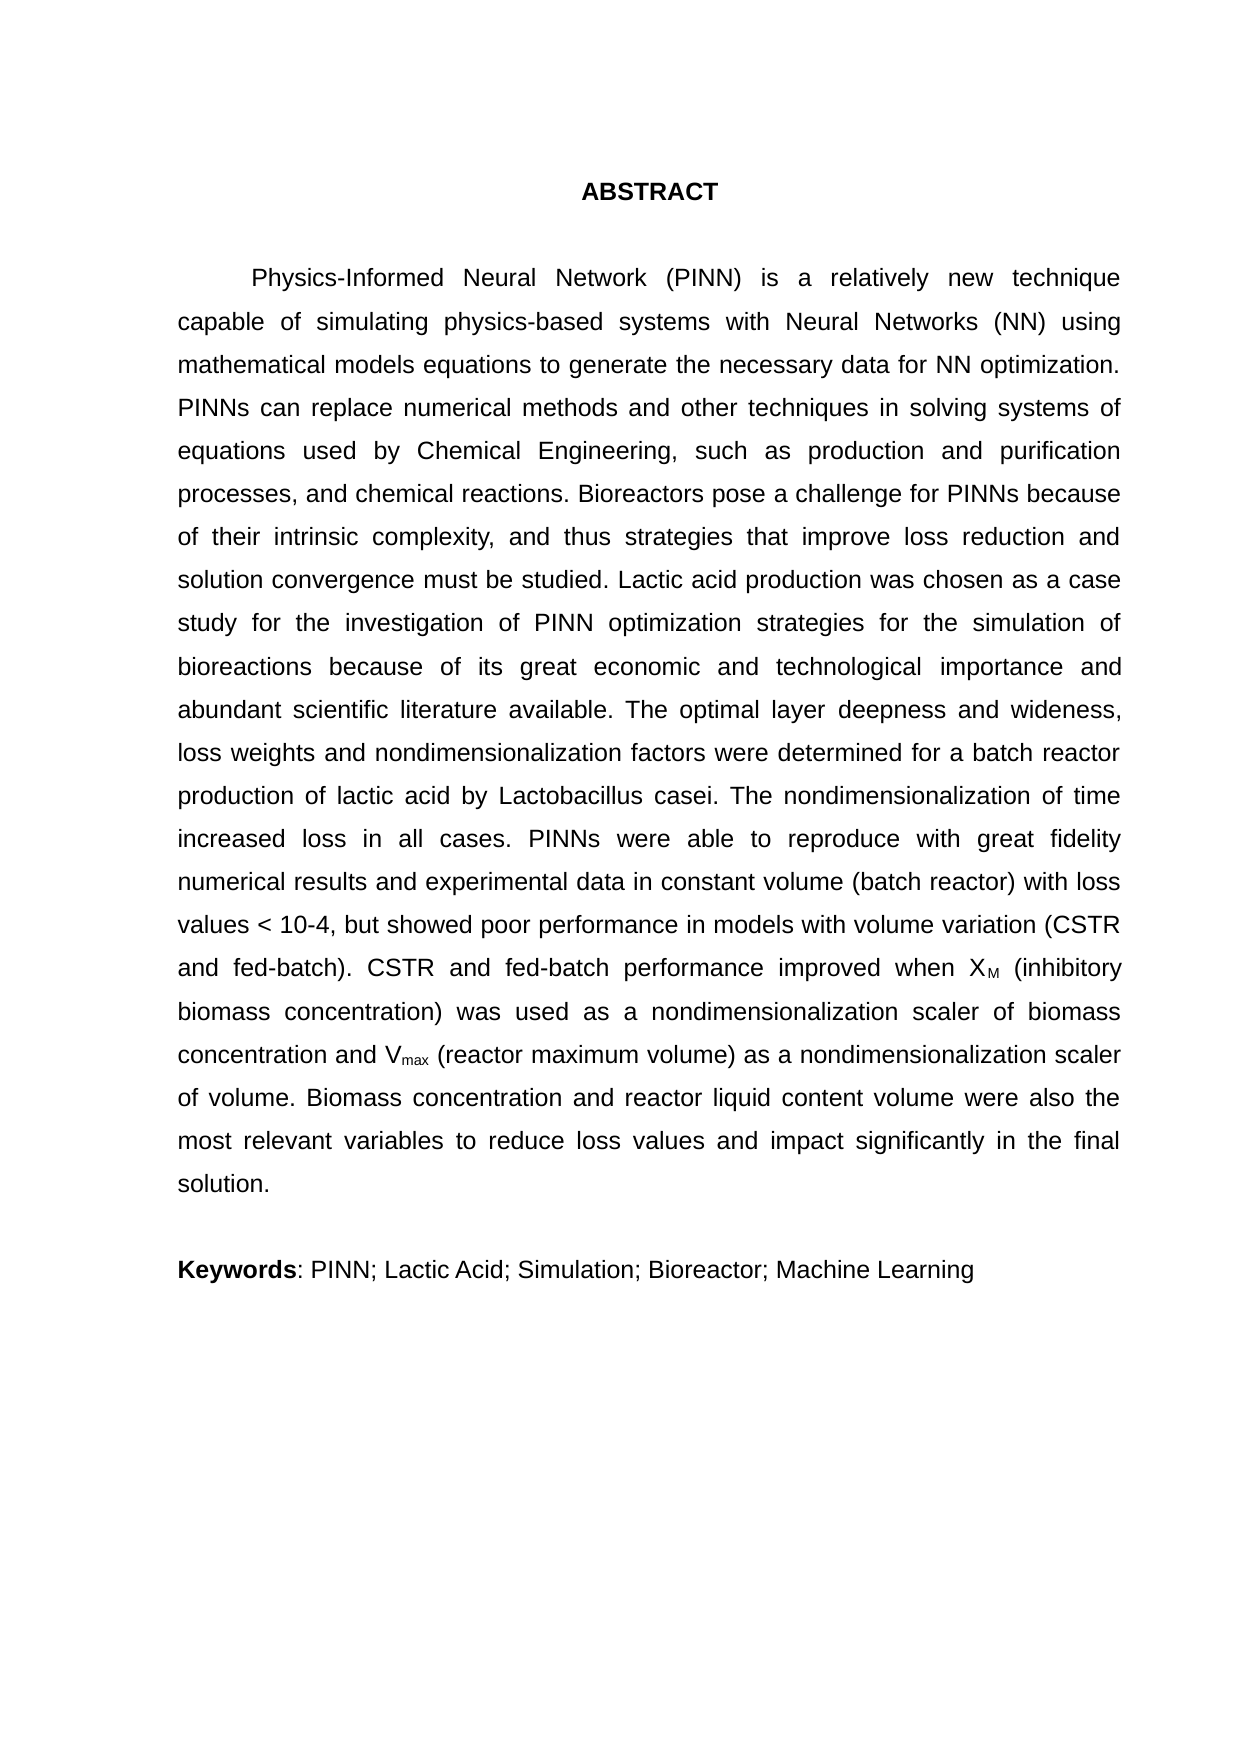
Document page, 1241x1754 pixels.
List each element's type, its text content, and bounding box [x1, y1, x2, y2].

text Physics-Informed Neural Network (PINN) is a relatively new technique capable of simulating physics-based systems with Neural Networks (NN) using mathematical models equations to generate the necessary data for NN optimization. PINNs can replace numerical methods and other techniques in solving systems of equations used by Chemical Engineering, such as production and purification processes, and chemical reactions. Bioreactors pose a challenge for PINNs because of their intrinsic complexity, and thus strategies that improve loss reduction and solution convergence must be studied. Lactic acid production was chosen as a case study for the investigation of PINN optimization strategies for the simulation of bioreactions because of its great economic and technological importance and abundant scientific literature available. The optimal layer deepness and wideness, loss weights and nondimensionalization factors were determined for a batch reactor production of lactic acid by Lactobacillus casei. The nondimensionalization of time increased loss in all cases. PINNs were able to reproduce with great fidelity numerical results and experimental data in constant volume (batch reactor) with loss values < 10-4, but showed poor performance in models with volume variation (CSTR and fed-batch). CSTR and fed-batch performance improved when XM (inhibitory biomass concentration) was used as a nondimensionalization scaler of biomass concentration and Vmax (reactor maximum volume) as a nondimensionalization scaler of volume. Biomass concentration and reactor liquid content volume were also the most relevant variables to reduce loss values and impact significantly in the final solution. [177, 263, 1122, 1198]
text ABSTRACT [177, 177, 1122, 206]
text Keywords: PINN; Lactic Acid; Simulation; Bioreactor; Machine Learning [177, 1255, 1122, 1284]
